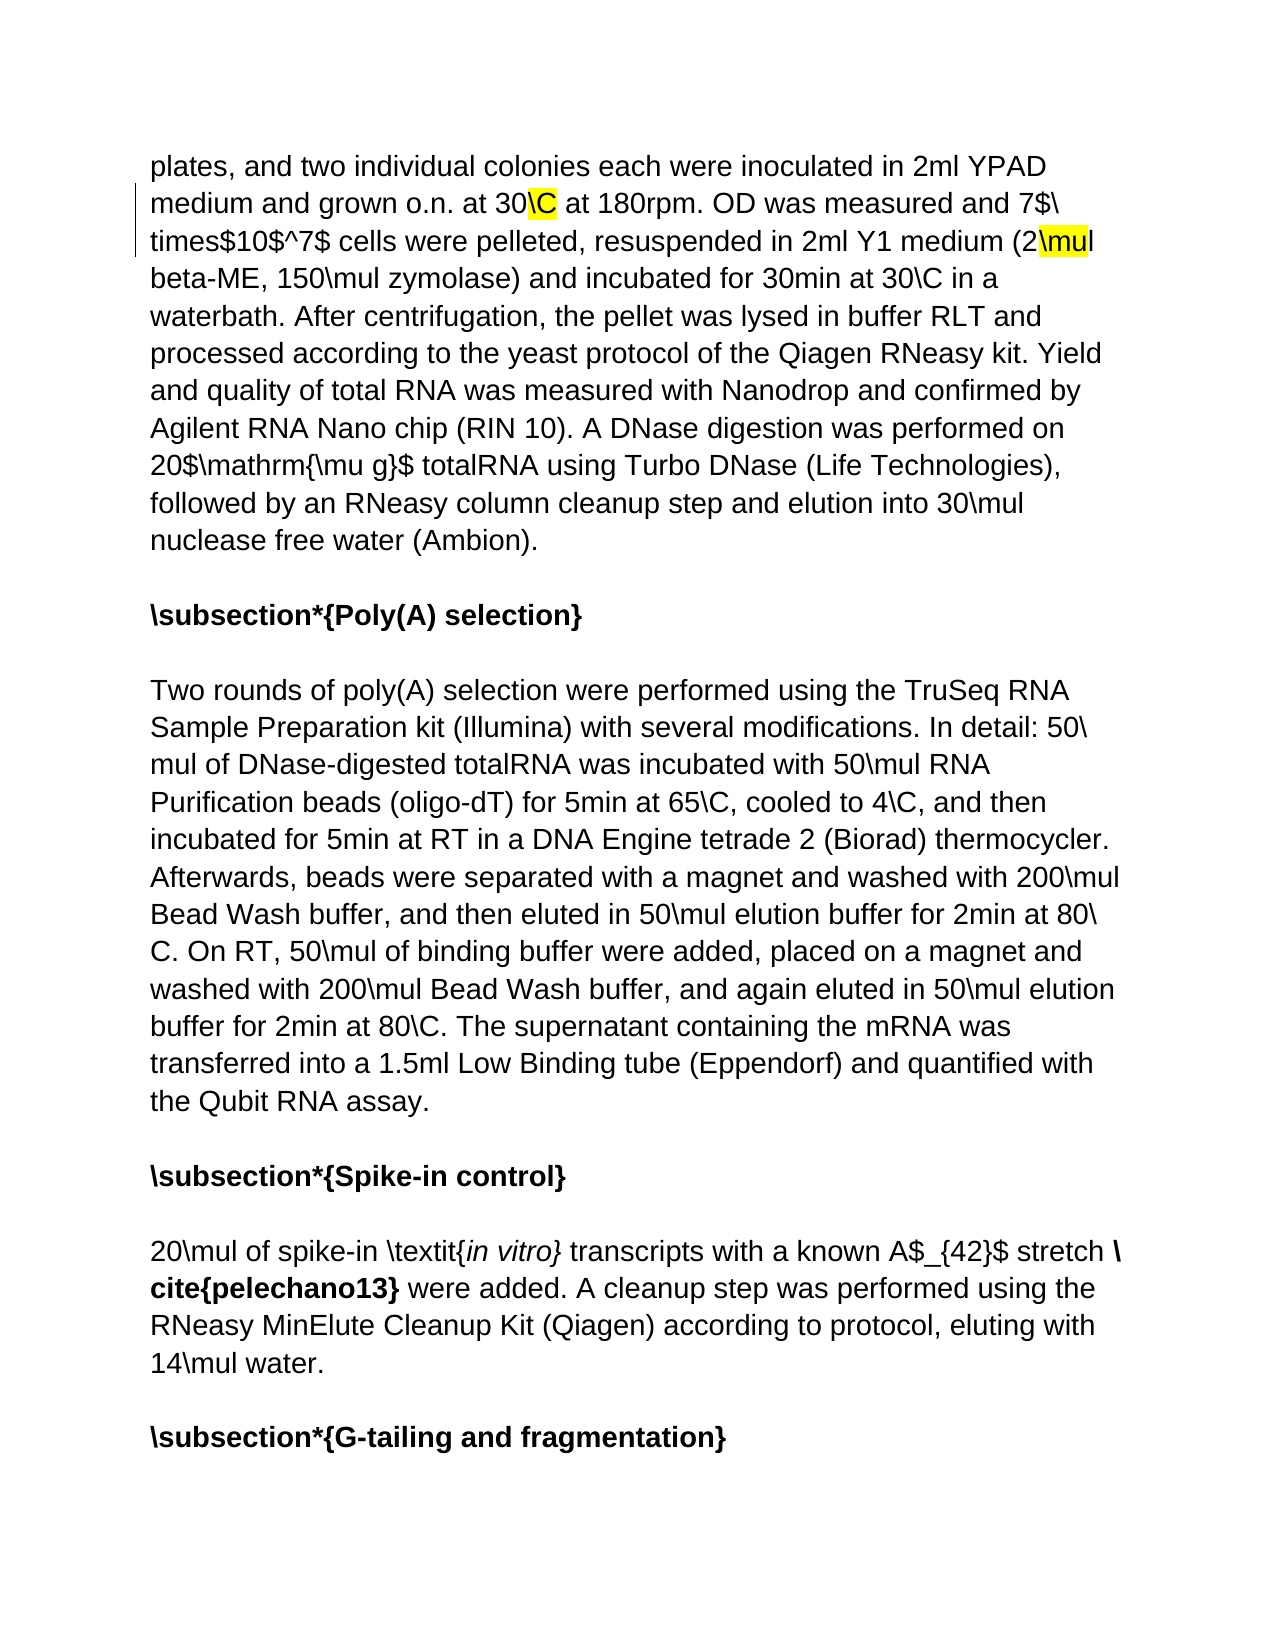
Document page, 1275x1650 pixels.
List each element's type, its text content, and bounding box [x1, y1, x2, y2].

text \subsection*{Spike-in control} [150, 1160, 1125, 1192]
text \subsection*{G-tailing and fragmentation} [150, 1421, 1125, 1454]
text plates, and two individual colonies each were inoculated in 2ml YPAD medium and grown o.n. at 30\C at 180rpm. OD was measured and 7$\times$10$^7$ cells were pelleted, resuspended in 2ml Y1 medium (2\mul beta-ME, 150\mul zymolase) and incubated for 30min at 30\C in a waterbath. After centrifugation, the pellet was lysed in buffer RLT and processed according to the yeast protocol of the Qiagen RNeasy kit. Yield and quality of total RNA was measured with Nanodrop and confirmed by Agilent RNA Nano chip (RIN 10). A DNase digestion was performed on 20$\mathrm{\mu g}$ totalRNA using Turbo DNase (Life Technologies), followed by an RNeasy column cleanup step and elution into 30\mul nuclease free water (Ambion). [150, 150, 1125, 557]
text \subsection*{Poly(A) selection} [150, 599, 1125, 631]
text Two rounds of poly(A) selection were performed using the TruSeq RNA Sample Preparation kit (Illumina) with several modifications. In detail: 50\mul of DNase-digested totalRNA was incubated with 50\mul RNA Purification beads (oligo-dT) for 5min at 65\C, cooled to 4\C, and then incubated for 5min at RT in a DNA Engine tetrade 2 (Biorad) thermocycler. Afterwards, beads were separated with a magnet and washed with 200\mul Bead Wash buffer, and then eluted in 50\mul elution buffer for 2min at 80\C. On RT, 50\mul of binding buffer were added, placed on a magnet and washed with 200\mul Bead Wash buffer, and again eluted in 50\mul elution buffer for 2min at 80\C. The supernatant containing the mRNA was transferred into a 1.5ml Low Binding tube (Eppendorf) and quantified with the Qubit RNA assay. [150, 673, 1125, 1117]
text 20\mul of spike-in \textit{in vitro} transcripts with a known A$_{42}$ stretch \cite{pelechano13} were added. A cleanup step was performed using the RNeasy MinElute Cleanup Kit (Qiagen) according to protocol, eluting with 14\mul water. [150, 1234, 1125, 1379]
